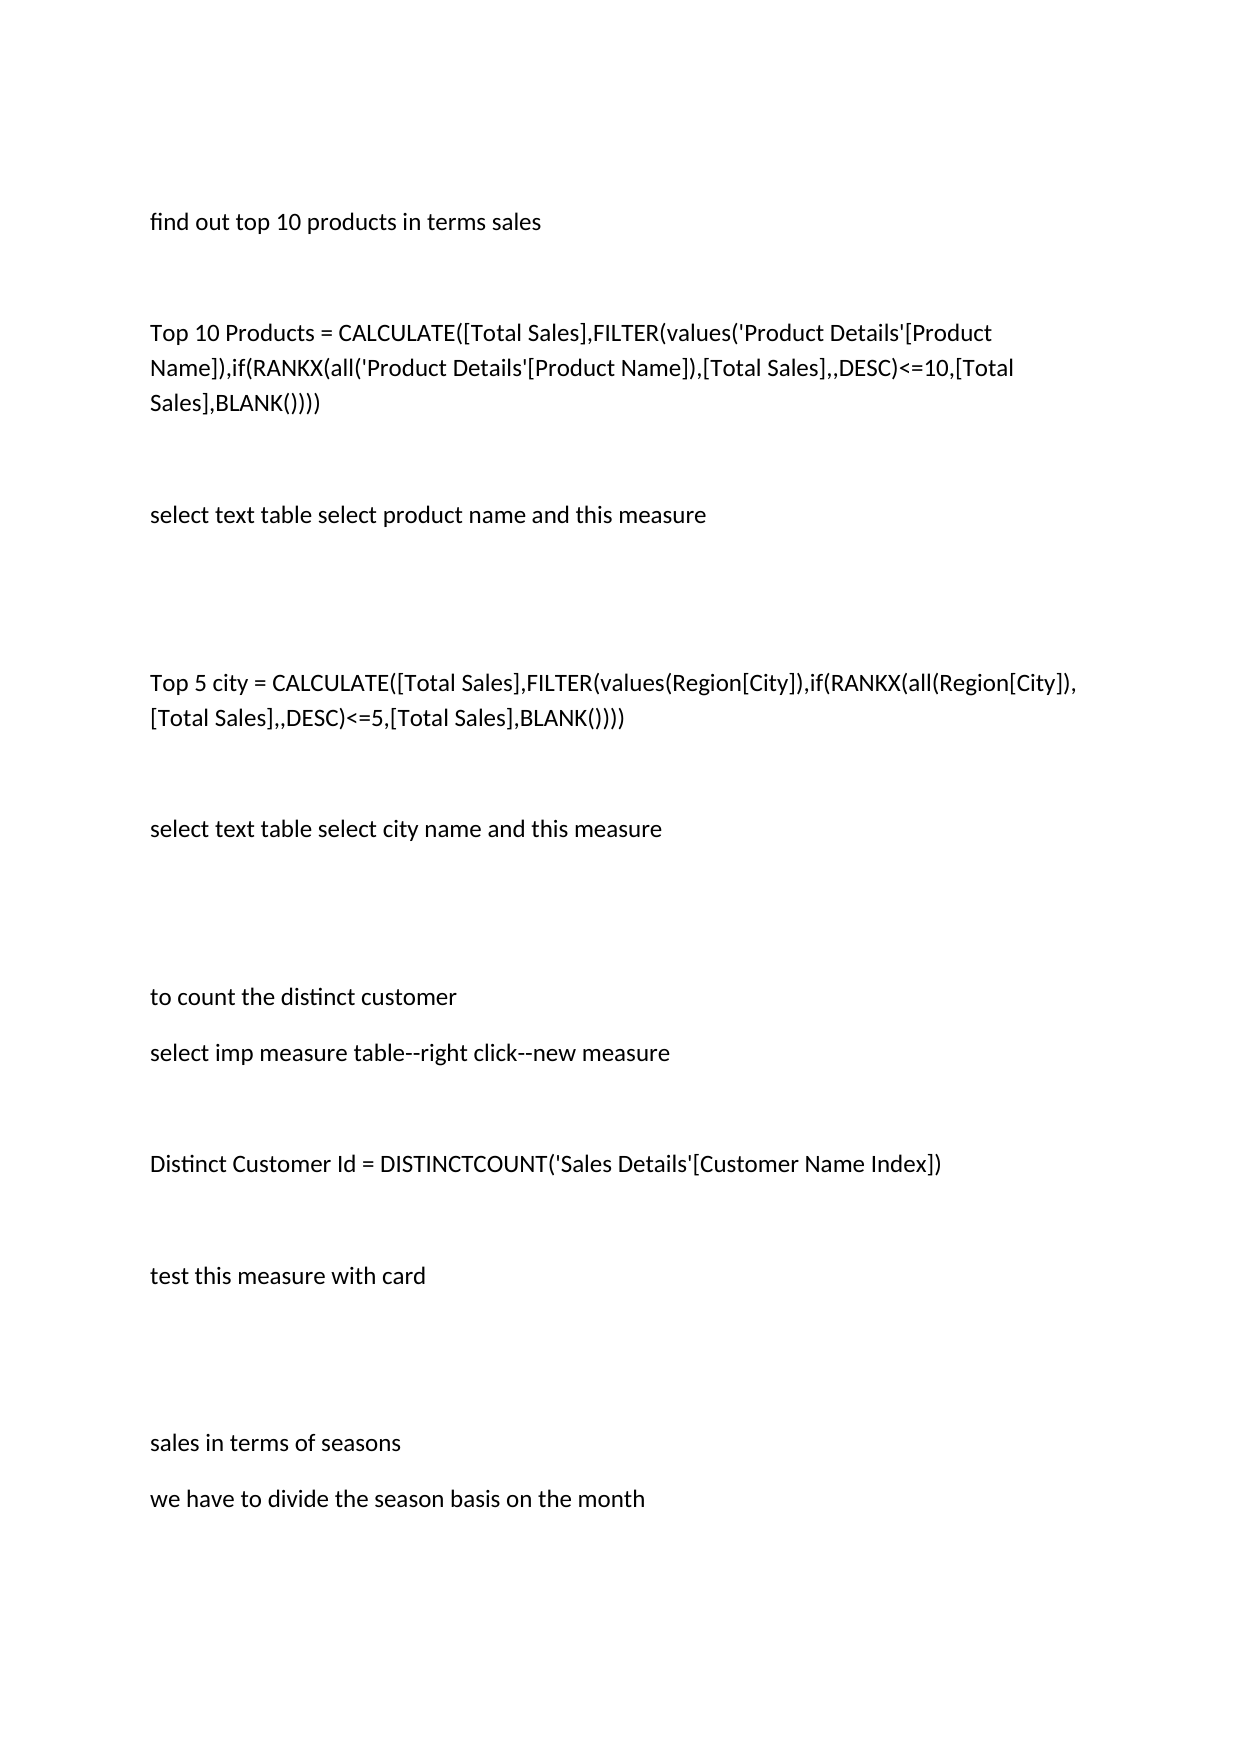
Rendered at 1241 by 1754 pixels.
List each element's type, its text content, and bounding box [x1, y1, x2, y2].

text test this measure with card [150, 1260, 1090, 1291]
text select text table select product name and this measure [150, 499, 1090, 530]
text Top 10 Products = CALCULATE([Total Sales],FILTER(values('Product Details'[Product Name]),if(RANKX(all('Product Details'[Product Name]),[Total Sales],,DESC)<=10,[Total Sales],BLANK()))) [150, 317, 1090, 418]
text find out top 10 products in terms sales [150, 206, 1090, 236]
text Top 5 city = CALCULATE([Total Sales],FILTER(values(Region[City]),if(RANKX(all(Region[City]),[Total Sales],,DESC)<=5,[Total Sales],BLANK()))) [150, 667, 1090, 732]
text sales in terms of seasons [150, 1427, 1090, 1458]
text select text table select city name and this measure [150, 813, 1090, 844]
text to count the distinct customer [150, 981, 1090, 1011]
text Distinct Customer Id = DISTINCTCOUNT('Sales Details'[Customer Name Index]) [150, 1148, 1090, 1179]
text select imp measure table--right click--new measure [150, 1037, 1090, 1067]
text we have to divide the season basis on the month [150, 1483, 1090, 1514]
